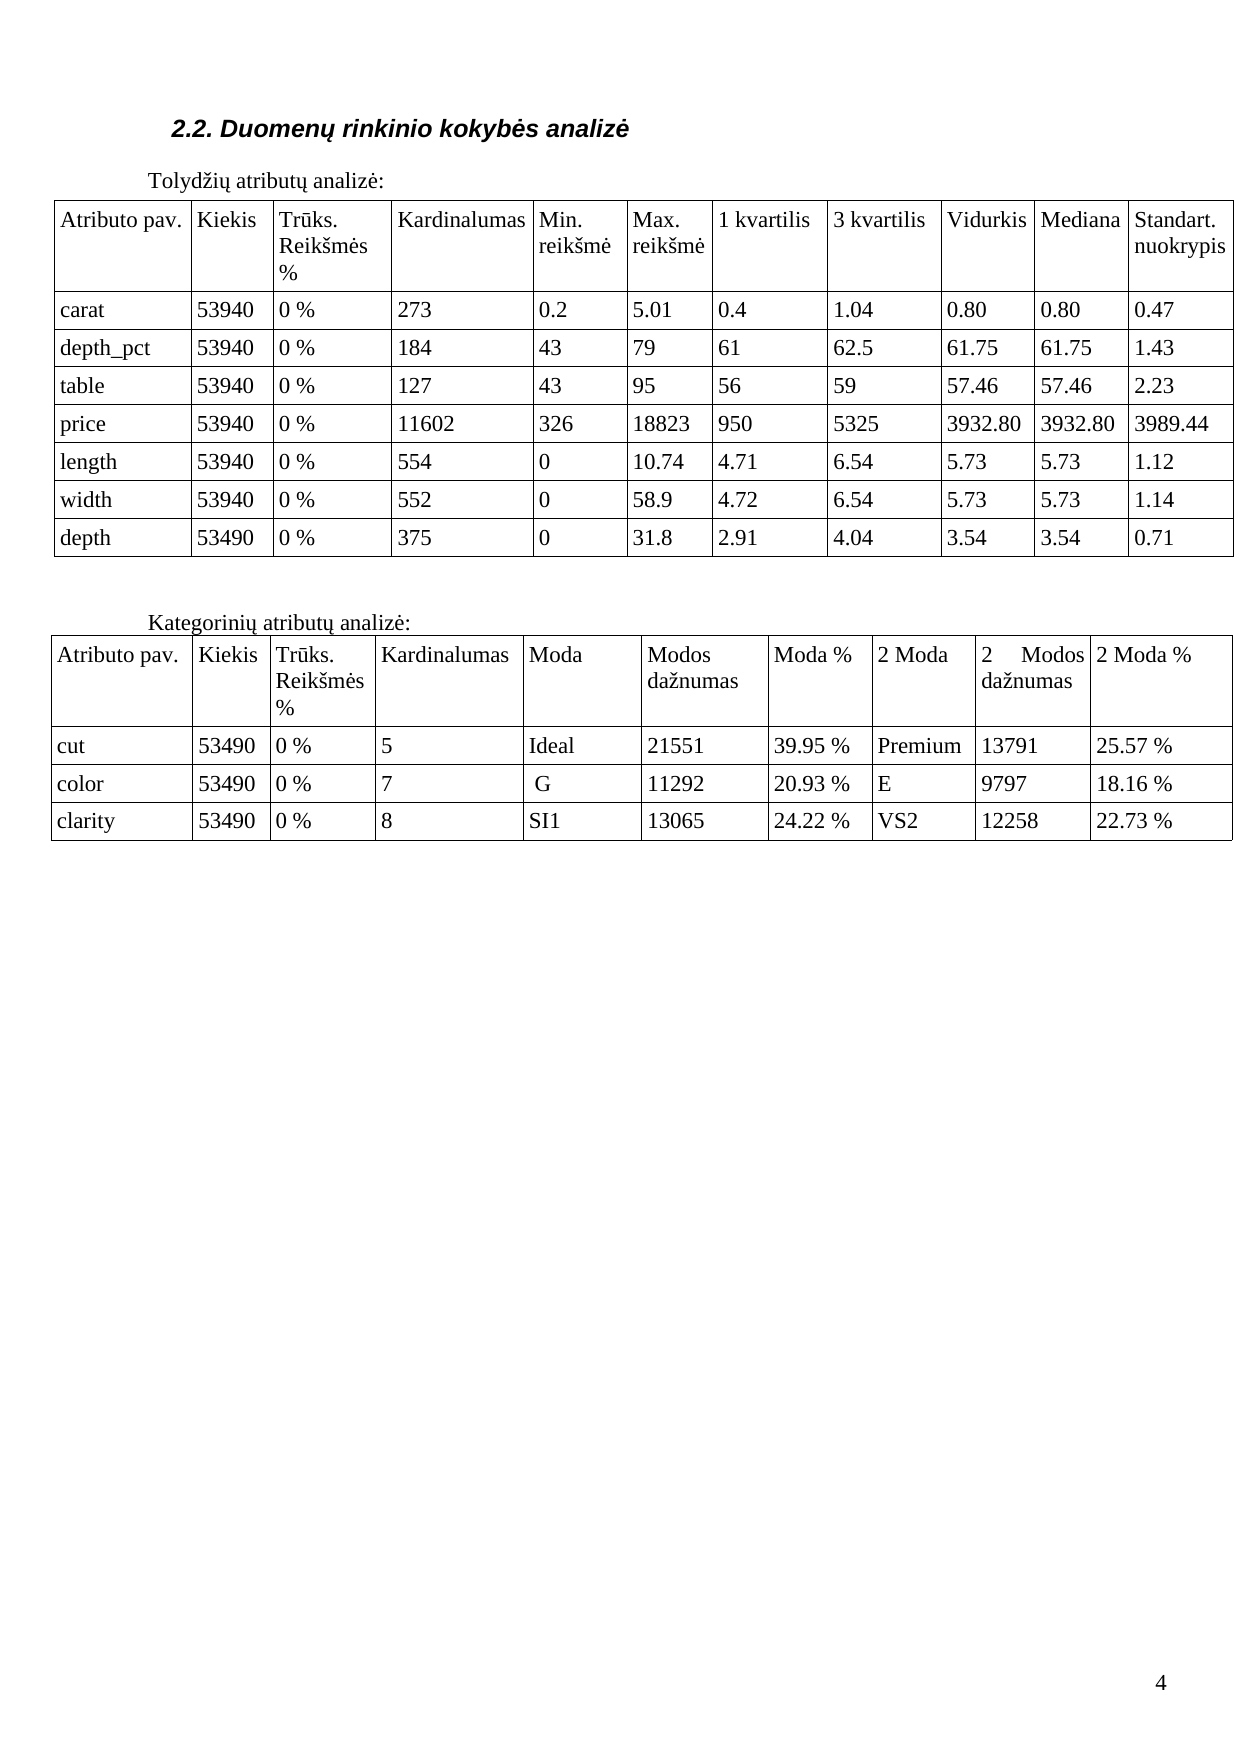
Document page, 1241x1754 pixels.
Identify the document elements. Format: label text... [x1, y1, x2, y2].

table_cell 31.8 [628, 519, 712, 556]
table_cell 61 [713, 330, 827, 366]
table_cell 12258 [976, 803, 1090, 839]
table_cell 1.04 [828, 292, 941, 328]
table_cell 53940 [192, 292, 273, 328]
table_cell 3989.44 [1129, 405, 1233, 442]
subtitle Duomenų rinkinio kokybės analizė [171, 114, 1181, 142]
table_cell 95 [628, 367, 712, 404]
table_cell 53490 [193, 727, 270, 764]
table_cell 56 [713, 367, 827, 404]
table_header Atributo pav. [52, 636, 192, 726]
table_cell 3.54 [1035, 519, 1128, 556]
table_header Trūks. Reikšmės % [274, 201, 391, 291]
table_cell 53940 [192, 481, 273, 518]
table_cell 0.2 [534, 292, 627, 328]
table_cell 62.5 [828, 330, 941, 366]
table_header Modos dažnumas [642, 636, 768, 726]
table_cell color [52, 765, 192, 802]
table_cell 0 % [274, 330, 391, 366]
table_cell 61.75 [1035, 330, 1128, 366]
table_cell 53940 [192, 405, 273, 442]
table_cell 6.54 [828, 443, 941, 480]
table_cell 13065 [642, 803, 768, 839]
table_cell 0 [534, 481, 627, 518]
table_cell 11292 [642, 765, 768, 802]
table_cell 9797 [976, 765, 1090, 802]
table_cell 0 [534, 443, 627, 480]
table_header Mediana [1035, 201, 1128, 291]
table_cell 0 % [271, 727, 375, 764]
table_cell 58.9 [628, 481, 712, 518]
table_header Moda % [769, 636, 872, 726]
table_cell 552 [392, 481, 533, 518]
table_cell 53940 [192, 367, 273, 404]
table_cell 0 % [274, 519, 391, 556]
table_header 2 Moda % [1091, 636, 1232, 726]
table_cell SI1 [524, 803, 641, 839]
table_cell 1.43 [1129, 330, 1233, 366]
table_header Min. reikšmė [534, 201, 627, 291]
table_cell 127 [392, 367, 533, 404]
table_cell clarity [52, 803, 192, 839]
table_cell Ideal [524, 727, 641, 764]
table_cell 61.75 [942, 330, 1034, 366]
table_cell 0 % [274, 481, 391, 518]
table_cell 57.46 [942, 367, 1034, 404]
table_cell 184 [392, 330, 533, 366]
table_header 2 Modos dažnumas [976, 636, 1090, 726]
table_cell 57.46 [1035, 367, 1128, 404]
table_cell 326 [534, 405, 627, 442]
table_cell 39.95 % [769, 727, 872, 764]
subtitle Tolydžių atributų analizė: [148, 167, 1181, 194]
table_cell 0.4 [713, 292, 827, 328]
table_cell 3.54 [942, 519, 1034, 556]
table_cell 53490 [192, 519, 273, 556]
table_header Moda [524, 636, 641, 726]
table_cell 43 [534, 330, 627, 366]
table_cell 59 [828, 367, 941, 404]
table_header Vidurkis [942, 201, 1034, 291]
table_cell 53940 [192, 443, 273, 480]
table_header Kiekis [192, 201, 273, 291]
table_cell length [55, 443, 191, 480]
table_cell 5.73 [942, 481, 1034, 518]
table_cell 6.54 [828, 481, 941, 518]
table_header Standart. nuokrypis [1129, 201, 1233, 291]
table_cell 20.93 % [769, 765, 872, 802]
table_cell cut [52, 727, 192, 764]
table_cell 22.73 % [1091, 803, 1232, 839]
table_cell 53940 [192, 330, 273, 366]
table_cell 0.80 [1035, 292, 1128, 328]
table_cell 4.71 [713, 443, 827, 480]
table_cell 79 [628, 330, 712, 366]
table_cell table [55, 367, 191, 404]
table_cell 43 [534, 367, 627, 404]
table_cell 1.14 [1129, 481, 1233, 518]
table_header Trūks. Reikšmės % [271, 636, 375, 726]
table_cell E [873, 765, 975, 802]
table_cell 2.91 [713, 519, 827, 556]
table_header Kardinalumas [392, 201, 533, 291]
table_cell 13791 [976, 727, 1090, 764]
table_cell 8 [376, 803, 523, 839]
table_cell 25.57 % [1091, 727, 1232, 764]
table_cell 5 [376, 727, 523, 764]
table_cell 5325 [828, 405, 941, 442]
table_cell 5.73 [942, 443, 1034, 480]
table_cell 7 [376, 765, 523, 802]
table_cell 24.22 % [769, 803, 872, 839]
table_cell 0 % [274, 405, 391, 442]
table_header Kiekis [193, 636, 270, 726]
table_cell 0 % [274, 443, 391, 480]
table_cell 21551 [642, 727, 768, 764]
table_cell carat [55, 292, 191, 328]
table_cell 5.73 [1035, 481, 1128, 518]
table_cell Premium [873, 727, 975, 764]
table_cell 950 [713, 405, 827, 442]
table_cell price [55, 405, 191, 442]
table_cell 3932.80 [1035, 405, 1128, 442]
table_cell 0 % [274, 367, 391, 404]
text Kategorinių atributų analizė: [148, 609, 1181, 635]
table_header Kardinalumas [376, 636, 523, 726]
table_cell 1.12 [1129, 443, 1233, 480]
table_cell depth [55, 519, 191, 556]
table_cell 0 % [271, 803, 375, 839]
table_cell 53490 [193, 803, 270, 839]
table_cell VS2 [873, 803, 975, 839]
table_header 2 Moda [873, 636, 975, 726]
table_cell 0 % [274, 292, 391, 328]
table_cell 0.71 [1129, 519, 1233, 556]
table_cell width [55, 481, 191, 518]
table_cell 0 [534, 519, 627, 556]
table_cell 4.04 [828, 519, 941, 556]
table_cell 10.74 [628, 443, 712, 480]
table_cell 554 [392, 443, 533, 480]
table_header 3 kvartilis [828, 201, 941, 291]
table_cell 2.23 [1129, 367, 1233, 404]
table_cell 5.73 [1035, 443, 1128, 480]
table_cell 53490 [193, 765, 270, 802]
table_cell 18823 [628, 405, 712, 442]
table_cell 273 [392, 292, 533, 328]
table_cell 0.47 [1129, 292, 1233, 328]
table_cell 0 % [271, 765, 375, 802]
table_cell 11602 [392, 405, 533, 442]
table_cell G [524, 765, 641, 802]
table_cell 0.80 [942, 292, 1034, 328]
table_cell 375 [392, 519, 533, 556]
table_cell depth_pct [55, 330, 191, 366]
table_header Atributo pav. [55, 201, 191, 291]
table_header 1 kvartilis [713, 201, 827, 291]
table_cell 5.01 [628, 292, 712, 328]
table_cell 3932.80 [942, 405, 1034, 442]
table_cell 18.16 % [1091, 765, 1232, 802]
table_header Max. reikšmė [628, 201, 712, 291]
table_cell 4.72 [713, 481, 827, 518]
